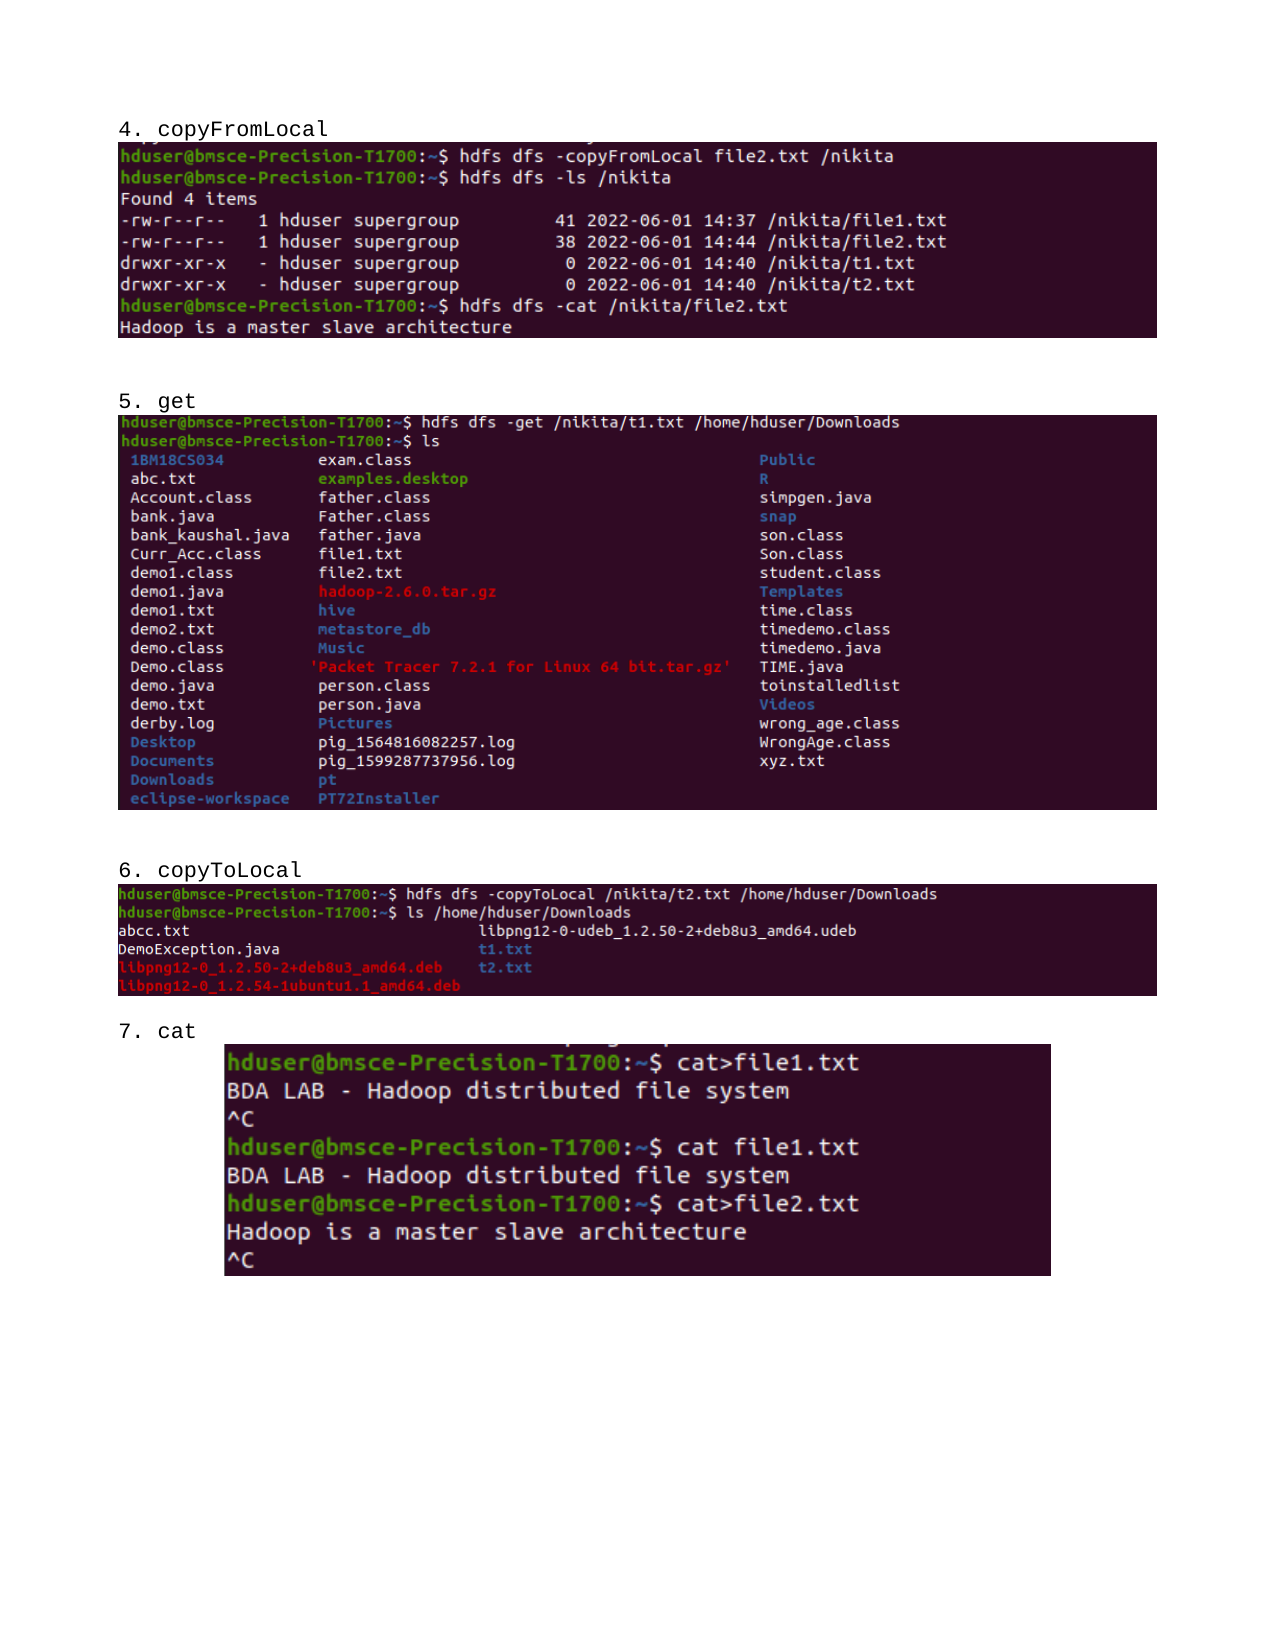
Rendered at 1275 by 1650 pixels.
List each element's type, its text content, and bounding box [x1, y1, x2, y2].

picture [118, 142, 1157, 338]
picture [118, 884, 1157, 996]
text 5. get [118, 391, 1157, 415]
text 4. copyFromLocal [118, 118, 1157, 142]
text 7. cat [118, 1020, 1157, 1045]
picture [224, 1044, 1051, 1276]
text 6. copyToLocal [118, 859, 1157, 884]
picture [118, 415, 1157, 810]
